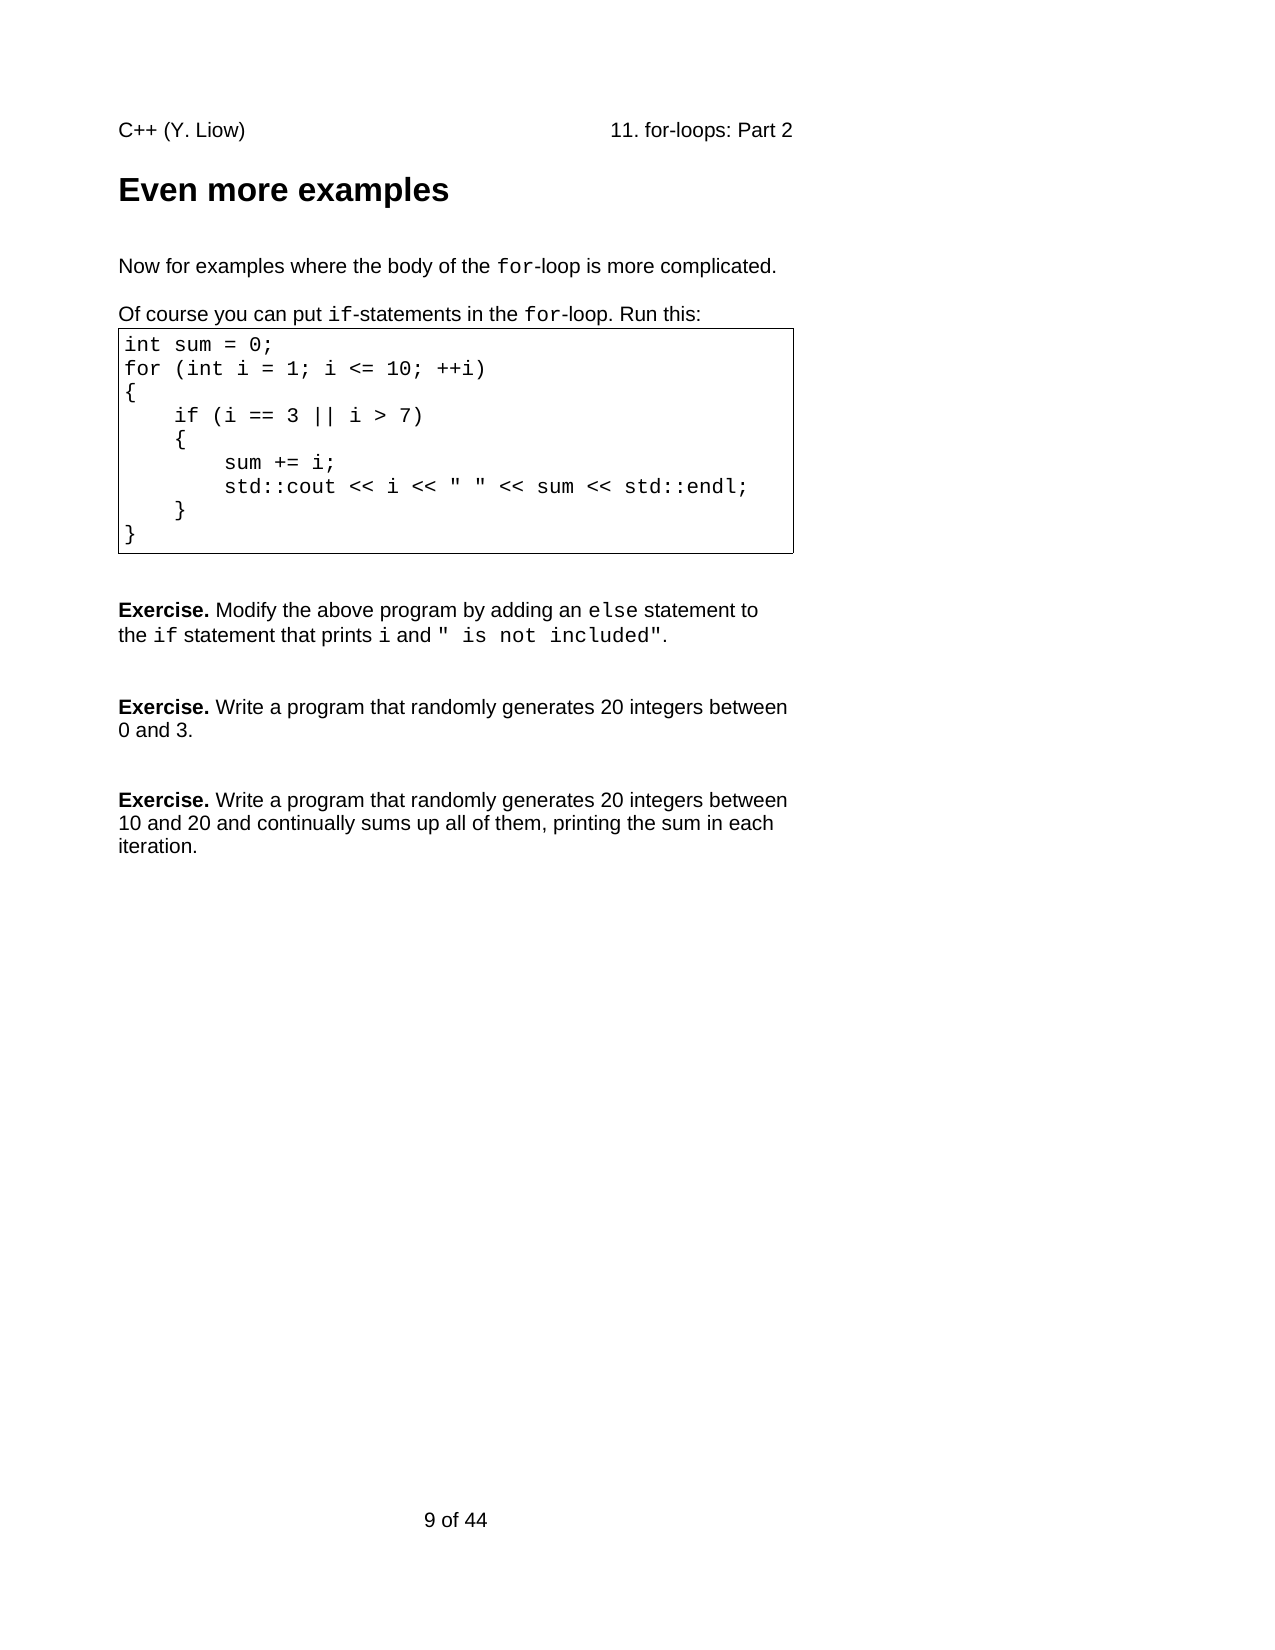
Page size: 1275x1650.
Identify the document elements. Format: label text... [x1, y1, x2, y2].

text Even more examples [118, 171, 793, 208]
table_header int sum = 0; for (int i = 1; i <= 10; ++i) { if (i == 3 || i > 7) { sum += i; std::cout << i << " " << sum << std::endl; } } [119, 329, 793, 552]
text Exercise. Write a program that randomly generates 20 integers between 0 and 3. [118, 696, 793, 742]
text Of course you can put if-statements in the for-loop. Run this: [118, 303, 793, 328]
text Exercise. Modify the above program by adding an else statement to the if statement that prints i and " is not included". [118, 599, 793, 649]
text Now for examples where the body of the for-loop is more complicated. [118, 254, 793, 280]
text Exercise. Write a program that randomly generates 20 integers between 10 and 20 and continually sums up all of them, printing the sum in each iteration. [118, 788, 793, 858]
